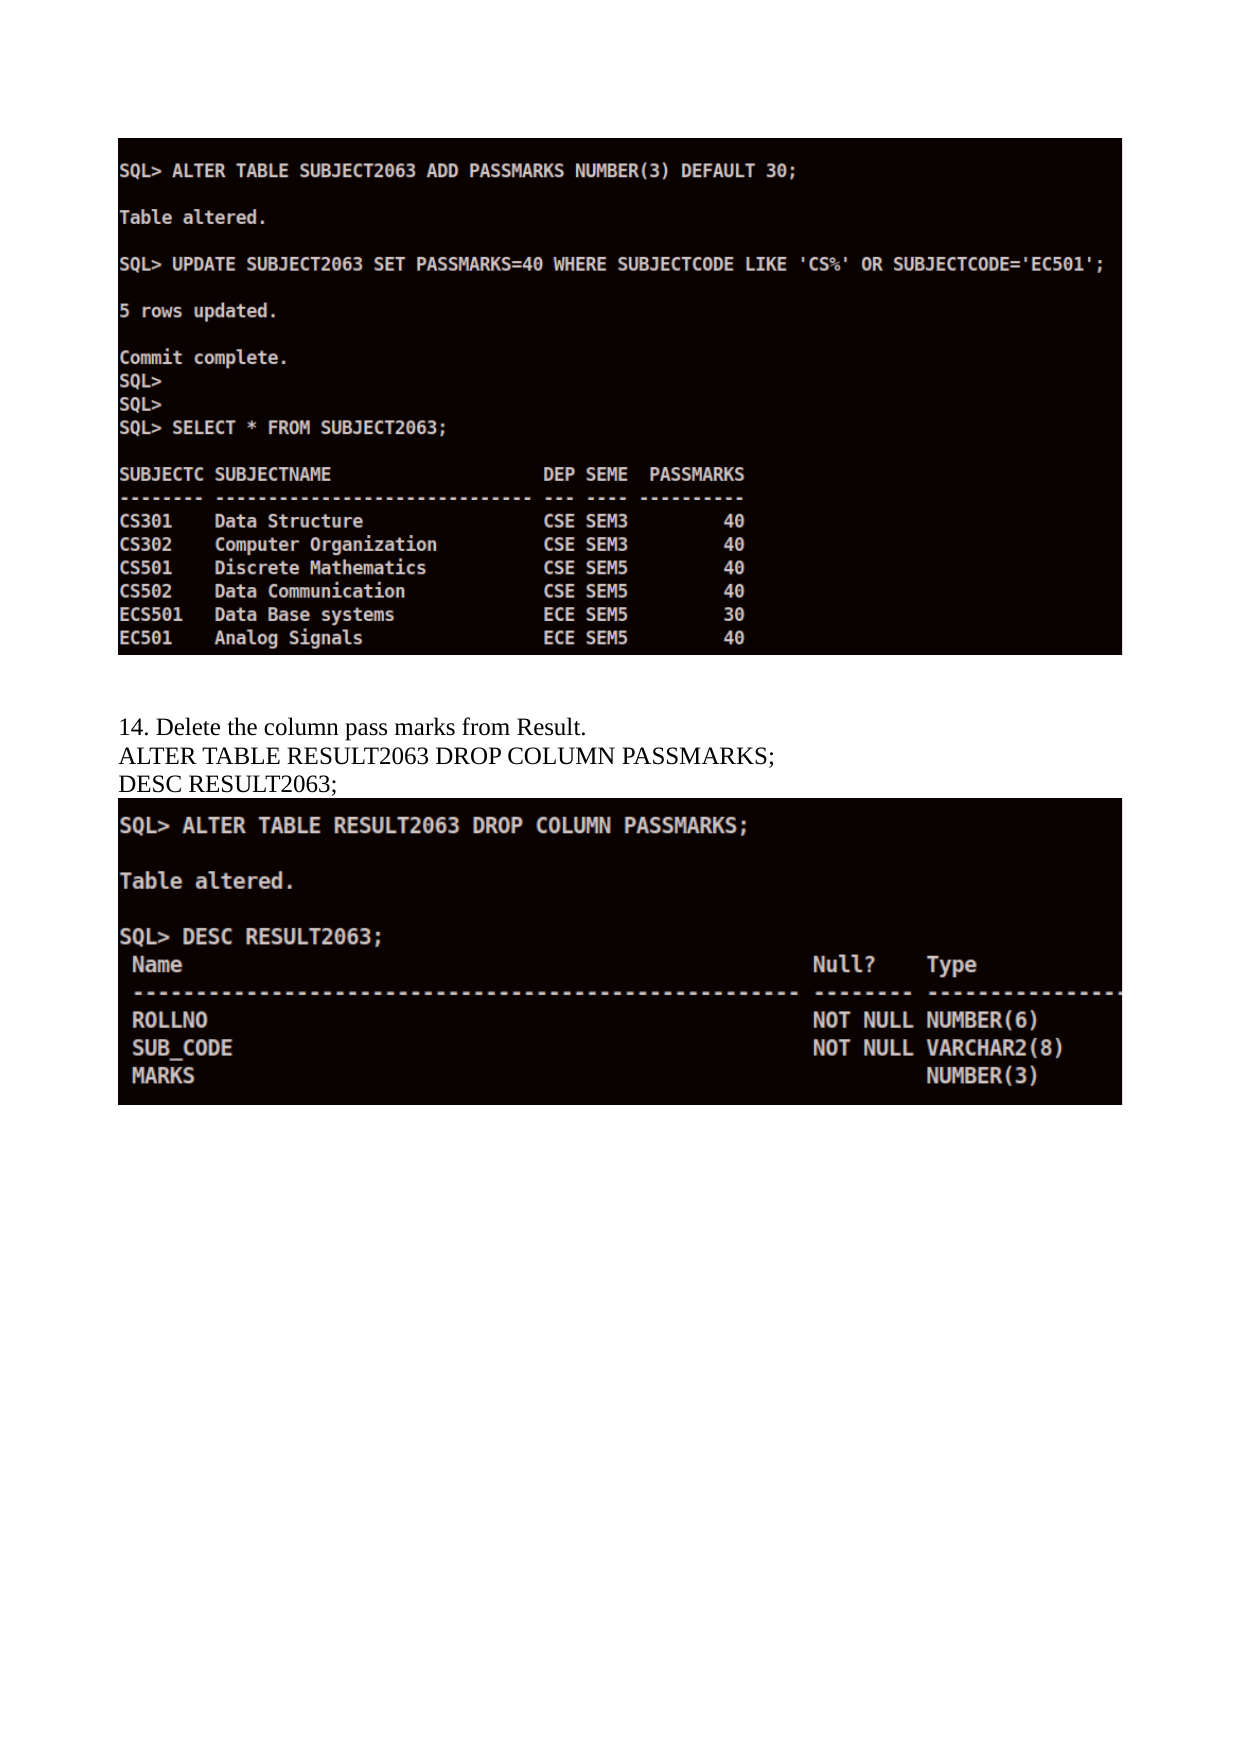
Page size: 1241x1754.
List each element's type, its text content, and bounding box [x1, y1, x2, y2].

text DESC RESULT2063; [118, 769, 1122, 798]
picture [118, 138, 1123, 655]
picture [118, 798, 1123, 1105]
text 14. Delete the column pass marks from Result. [118, 712, 1122, 741]
text ALTER TABLE RESULT2063 DROP COLUMN PASSMARKS; [118, 741, 1122, 769]
